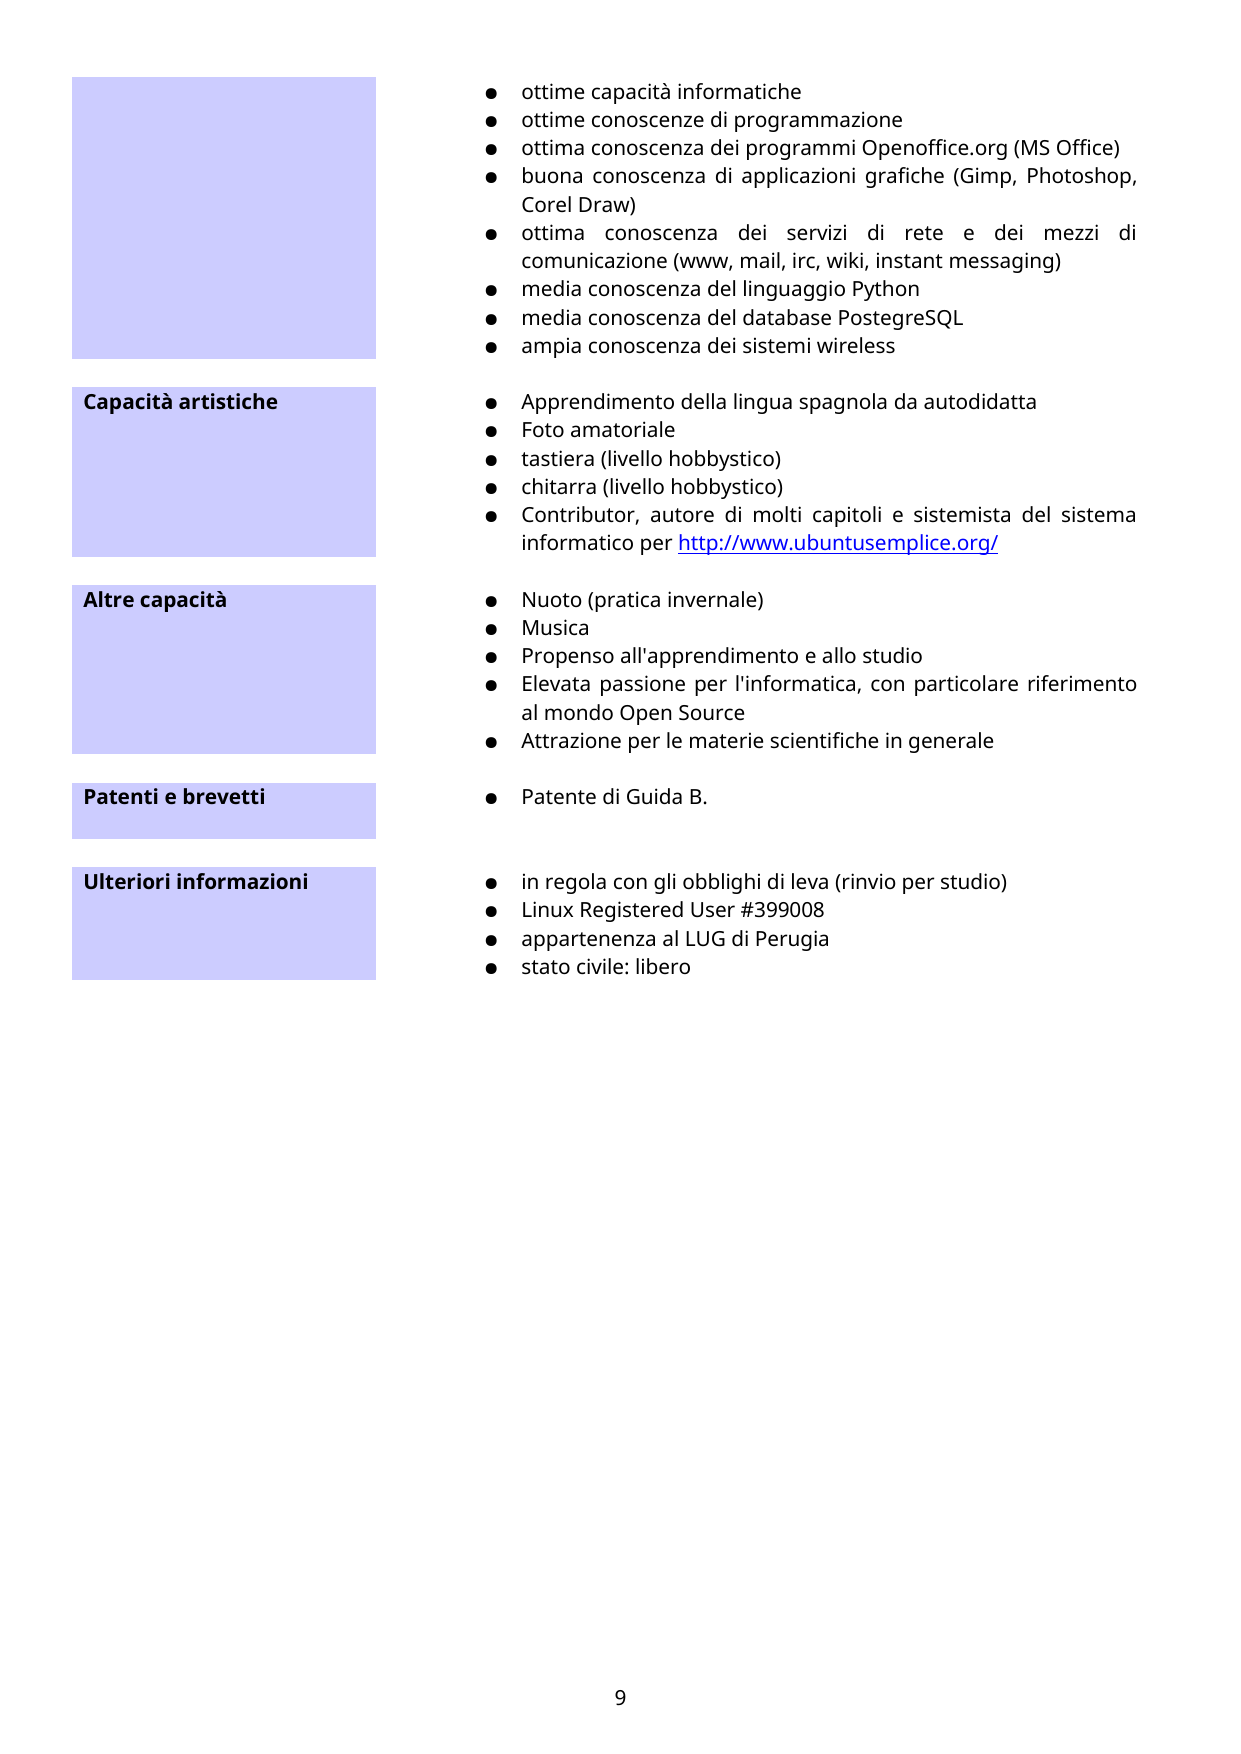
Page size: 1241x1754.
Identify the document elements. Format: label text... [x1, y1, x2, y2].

table_header Patenti e brevetti [72, 783, 376, 839]
table_header Patente di Guida B. [435, 783, 1149, 839]
table_header [376, 783, 435, 839]
table_header Capacità artistiche [72, 387, 376, 557]
table_header Nuoto (pratica invernale) Musica Propenso all'apprendimento e allo studio Elevata passione per l'informatica, con particolare riferimento al mondo Open Source Attrazione per le materie scientifiche in generale [435, 585, 1149, 754]
table_header [376, 77, 435, 359]
table_header buona conoscenza di LSL (Linden Scripting Language) ottima conoscenza del sistema operativo Linux (in particolare Debian, Ubuntu e distribuzione derivate) ottima conoscenza del sistema operativo MS Windows media conoscenza del sistema operativo Mac OS X ottime capacità informatiche ottime conoscenze di programmazione ottima conoscenza dei programmi Openoffice.org (MS Office) buona conoscenza di applicazioni grafiche (Gimp, Photoshop, Corel Draw) ottima conoscenza dei servizi di rete e dei mezzi di comunicazione (www, mail, irc, wiki, instant messaging) media conoscenza del linguaggio Python media conoscenza del database PostegreSQL ampia conoscenza dei sistemi wireless [435, 77, 1149, 359]
table_header Altre capacità [72, 585, 376, 754]
table_header [376, 387, 435, 557]
table_header Apprendimento della lingua spagnola da autodidatta Foto amatoriale tastiera (livello hobbystico) chitarra (livello hobbystico) Contributor, autore di molti capitoli e sistemista del sistema informatico per http://www.ubuntusemplice.org/ [435, 387, 1149, 557]
table_header [72, 77, 376, 359]
table_header Ulteriori informazioni [72, 867, 376, 980]
table_header in regola con gli obblighi di leva (rinvio per studio) Linux Registered User #399008 appartenenza al LUG di Perugia stato civile: libero [435, 867, 1149, 980]
table_header [376, 585, 435, 754]
table_header [376, 867, 435, 980]
